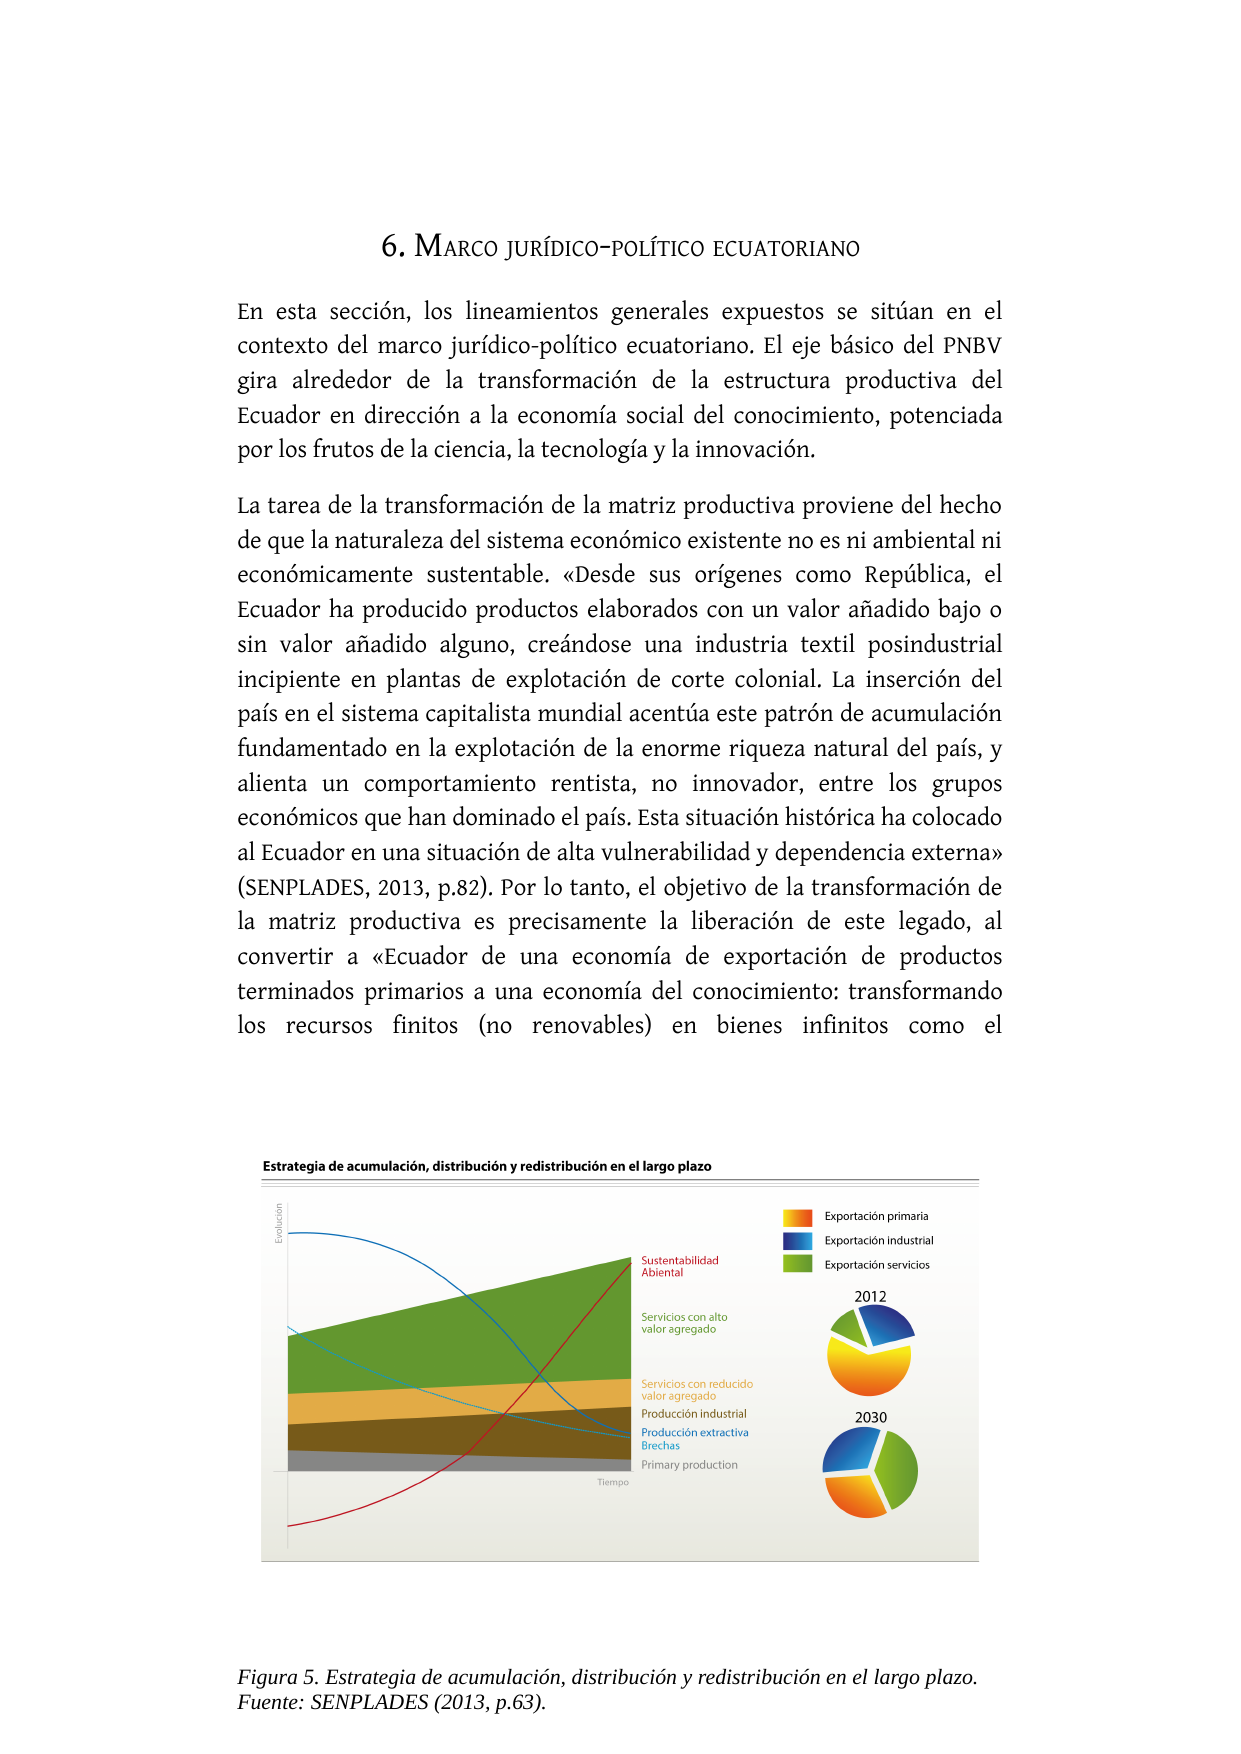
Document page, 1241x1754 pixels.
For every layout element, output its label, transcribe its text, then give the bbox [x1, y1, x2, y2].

text Figura 5. Estrategia de acumulación, distribución y redistribución en el largo plazo. Fuente: SENPLADES (2013, p.63). [237, 1664, 1003, 1714]
text La tarea de la transformación de la matriz productiva proviene del hecho de que la naturaleza del sistema económico existente no es ni ambiental ni económicamente sustentable. «Desde sus orígenes como República, el Ecuador ha producido productos elaborados con un valor añadido bajo o sin valor añadido alguno, creándose una industria textil posindustrial incipiente en plantas de explotación de corte colonial. La inserción del país en el sistema capitalista mundial acentúa este patrón de acumulación fundamentado en la explotación de la enorme riqueza natural del país, y alienta un comportamiento rentista, no innovador, entre los grupos económicos que han dominado el país. Esta situación histórica ha colocado al Ecuador en una situación de alta vulnerabilidad y dependencia externa» (SENPLADES, 2013, p.82). Por lo tanto, el objetivo de la transformación de la matriz productiva es precisamente la liberación de este legado, al convertir a «Ecuador de una economía de exportación de productos terminados primarios a una economía del conocimiento: transformando los recursos finitos (no renovables) en bienes infinitos como el [237, 492, 1003, 1041]
text En esta sección, los lineamientos generales expuestos se sitúan en el contexto del marco jurídico-político ecuatoriano. El eje básico del PNBV gira alrededor de la transformación de la estructura productiva del Ecuador en dirección a la economía social del conocimiento, potenciada por los frutos de la ciencia, la tecnología y la innovación. [237, 297, 1003, 465]
subtitle Marco jurídico-político ecuatoriano [282, 225, 958, 267]
picture [237, 1057, 1004, 1664]
